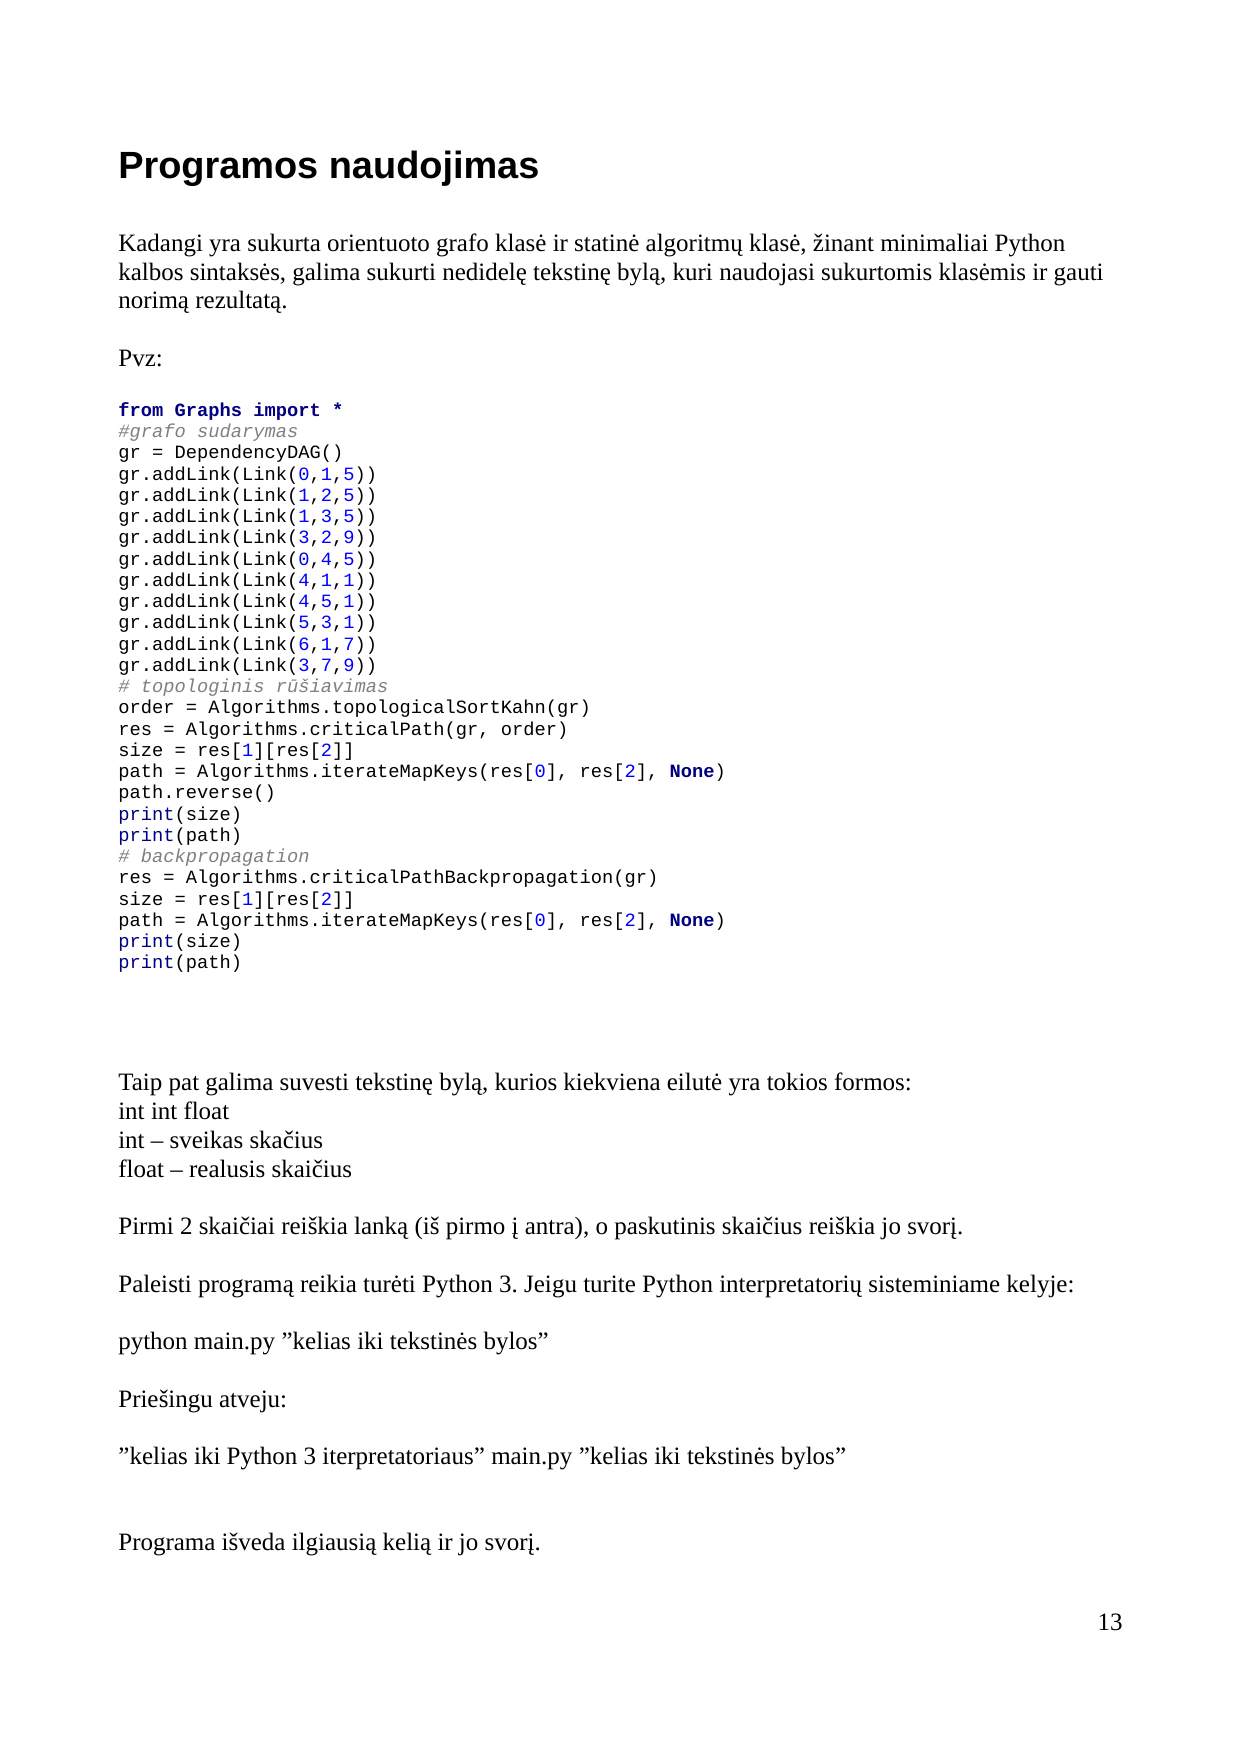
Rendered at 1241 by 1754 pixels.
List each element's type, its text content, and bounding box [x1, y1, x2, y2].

text gr.addLink(Link(1,3,5)) [118, 507, 1122, 528]
text ”kelias iki Python 3 iterpretatoriaus” main.py ”kelias iki tekstinės bylos” [118, 1441, 1122, 1470]
text print(path) [118, 826, 1122, 847]
text print(path) [118, 953, 1122, 974]
text float – realusis skaičius [118, 1154, 1122, 1182]
text path.reverse() [118, 783, 1122, 804]
text Programa išveda ilgiausią kelią ir jo svorį. [118, 1527, 1122, 1556]
text order = Algorithms.topologicalSortKahn(gr) [118, 698, 1122, 719]
text gr.addLink(Link(0,1,5)) [118, 464, 1122, 486]
text Pvz: [118, 314, 1122, 372]
text # topologinis rūšiavimas [118, 677, 1122, 698]
text res = Algorithms.criticalPath(gr, order) [118, 719, 1122, 741]
text Paleisti programą reikia turėti Python 3. Jeigu turite Python interpretatorių sisteminiame kelyje: [118, 1269, 1122, 1297]
text size = res[1][res[2]] [118, 741, 1122, 762]
text Kadangi yra sukurta orientuoto grafo klasė ir statinė algoritmų klasė, žinant minimaliai Python kalbos sintaksės, galima sukurti nedidelę tekstinę bylą, kuri naudojasi sukurtomis klasėmis ir gauti norimą rezultatą. [118, 228, 1122, 314]
text gr.addLink(Link(4,1,1)) [118, 571, 1122, 592]
subtitle Programos naudojimas [118, 143, 1122, 187]
text gr.addLink(Link(3,7,9)) [118, 656, 1122, 677]
text Taip pat galima suvesti tekstinę bylą, kurios kiekviena eilutė yra tokios formos: [118, 1067, 1122, 1096]
text # backpropagation [118, 847, 1122, 868]
text print(size) [118, 932, 1122, 953]
text gr.addLink(Link(6,1,7)) [118, 634, 1122, 656]
text gr.addLink(Link(5,3,1)) [118, 613, 1122, 634]
text res = Algorithms.criticalPathBackpropagation(gr) [118, 868, 1122, 889]
text gr.addLink(Link(1,2,5)) [118, 486, 1122, 507]
text int – sveikas skačius [118, 1125, 1122, 1154]
text print(size) [118, 804, 1122, 826]
text Priešingu atveju: [118, 1384, 1122, 1412]
text Pirmi 2 skaičiai reiškia lanką (iš pirmo į antra), o paskutinis skaičius reiškia jo svorį. [118, 1211, 1122, 1240]
text gr.addLink(Link(3,2,9)) [118, 528, 1122, 549]
text size = res[1][res[2]] [118, 889, 1122, 911]
text gr.addLink(Link(4,5,1)) [118, 592, 1122, 613]
text gr = DependencyDAG() [118, 443, 1122, 464]
text python main.py ”kelias iki tekstinės bylos” [118, 1326, 1122, 1355]
text path = Algorithms.iterateMapKeys(res[0], res[2], None) [118, 762, 1122, 783]
text gr.addLink(Link(0,4,5)) [118, 549, 1122, 571]
text path = Algorithms.iterateMapKeys(res[0], res[2], None) [118, 911, 1122, 932]
text int int float [118, 1096, 1122, 1125]
text from Graphs import * [118, 401, 1122, 422]
text #grafo sudarymas [118, 422, 1122, 443]
